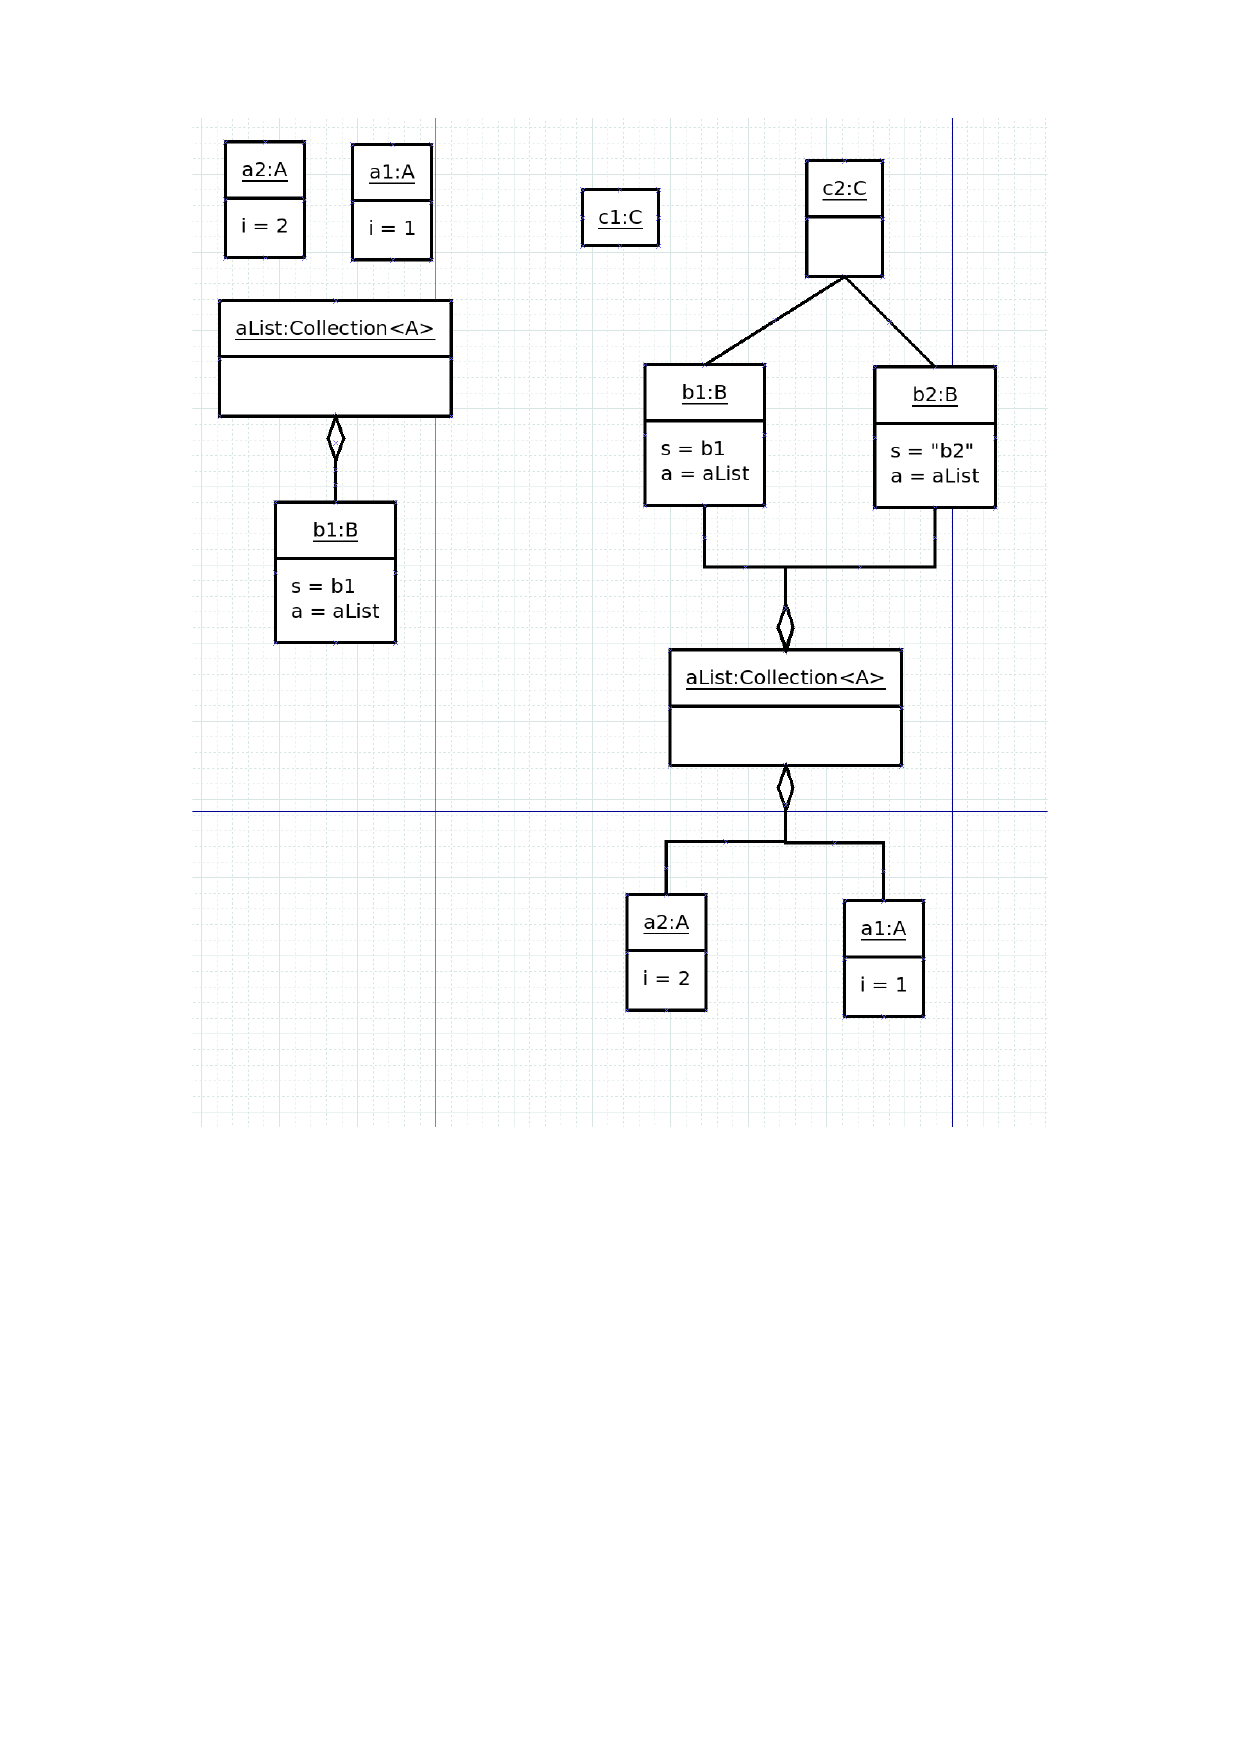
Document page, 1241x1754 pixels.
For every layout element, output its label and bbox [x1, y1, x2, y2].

picture [192, 118, 1048, 1127]
